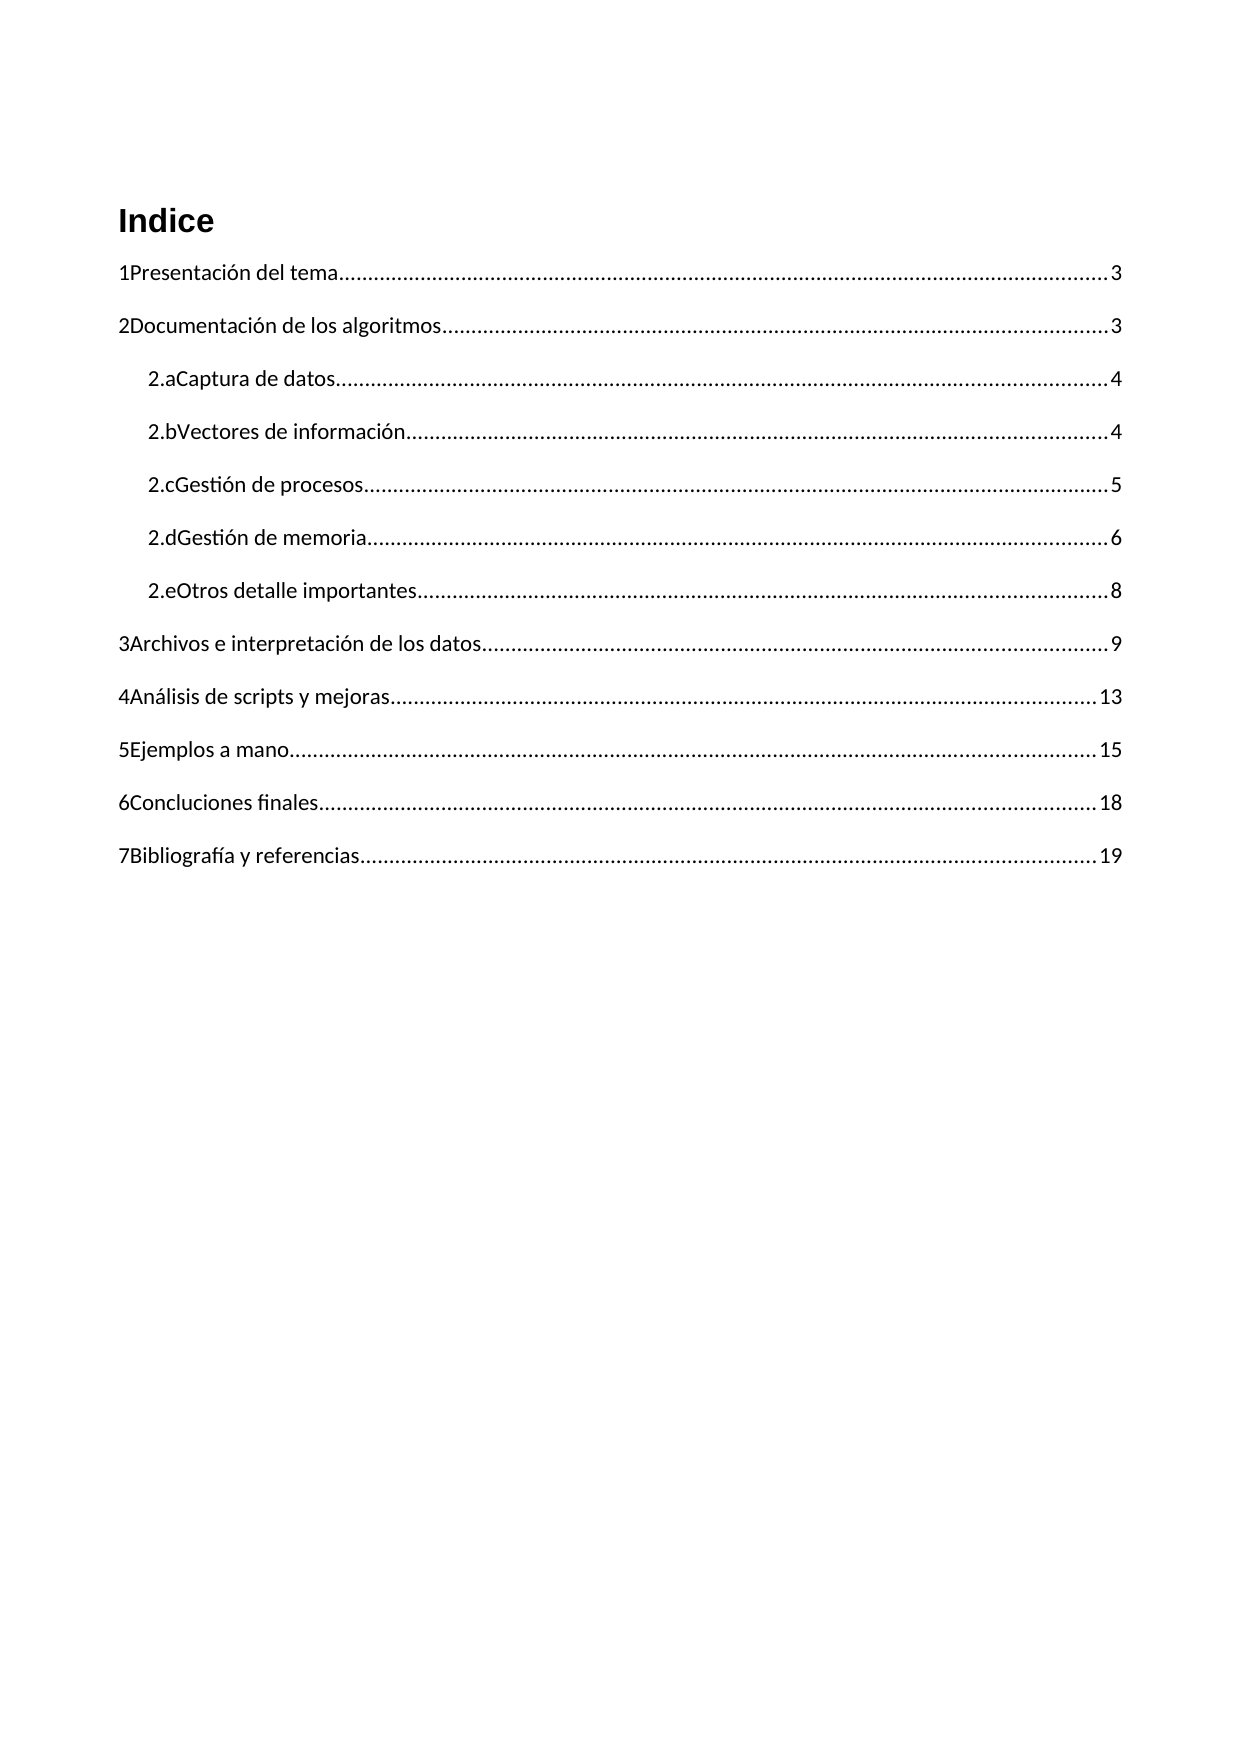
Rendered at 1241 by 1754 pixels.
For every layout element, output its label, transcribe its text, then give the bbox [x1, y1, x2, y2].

text 3Archivos e interpretación de los datos 9 [118, 629, 1122, 657]
text 2Documentación de los algoritmos 3 [118, 311, 1122, 339]
text 2.cGestión de procesos 5 [148, 470, 1122, 498]
text 2.bVectores de información 4 [148, 417, 1122, 445]
text 2.eOtros detalle importantes 8 [148, 576, 1122, 604]
text 2.aCaptura de datos 4 [148, 364, 1122, 392]
text 1Presentación del tema 3 [118, 258, 1122, 286]
text 2.dGestión de memoria 6 [148, 523, 1122, 551]
subtitle Indice [118, 202, 1122, 240]
text 6Concluciones finales 18 [118, 788, 1122, 816]
text 7Bibliografía y referencias 19 [118, 841, 1122, 869]
text 5Ejemplos a mano 15 [118, 735, 1122, 763]
text 4Análisis de scripts y mejoras 13 [118, 682, 1122, 710]
